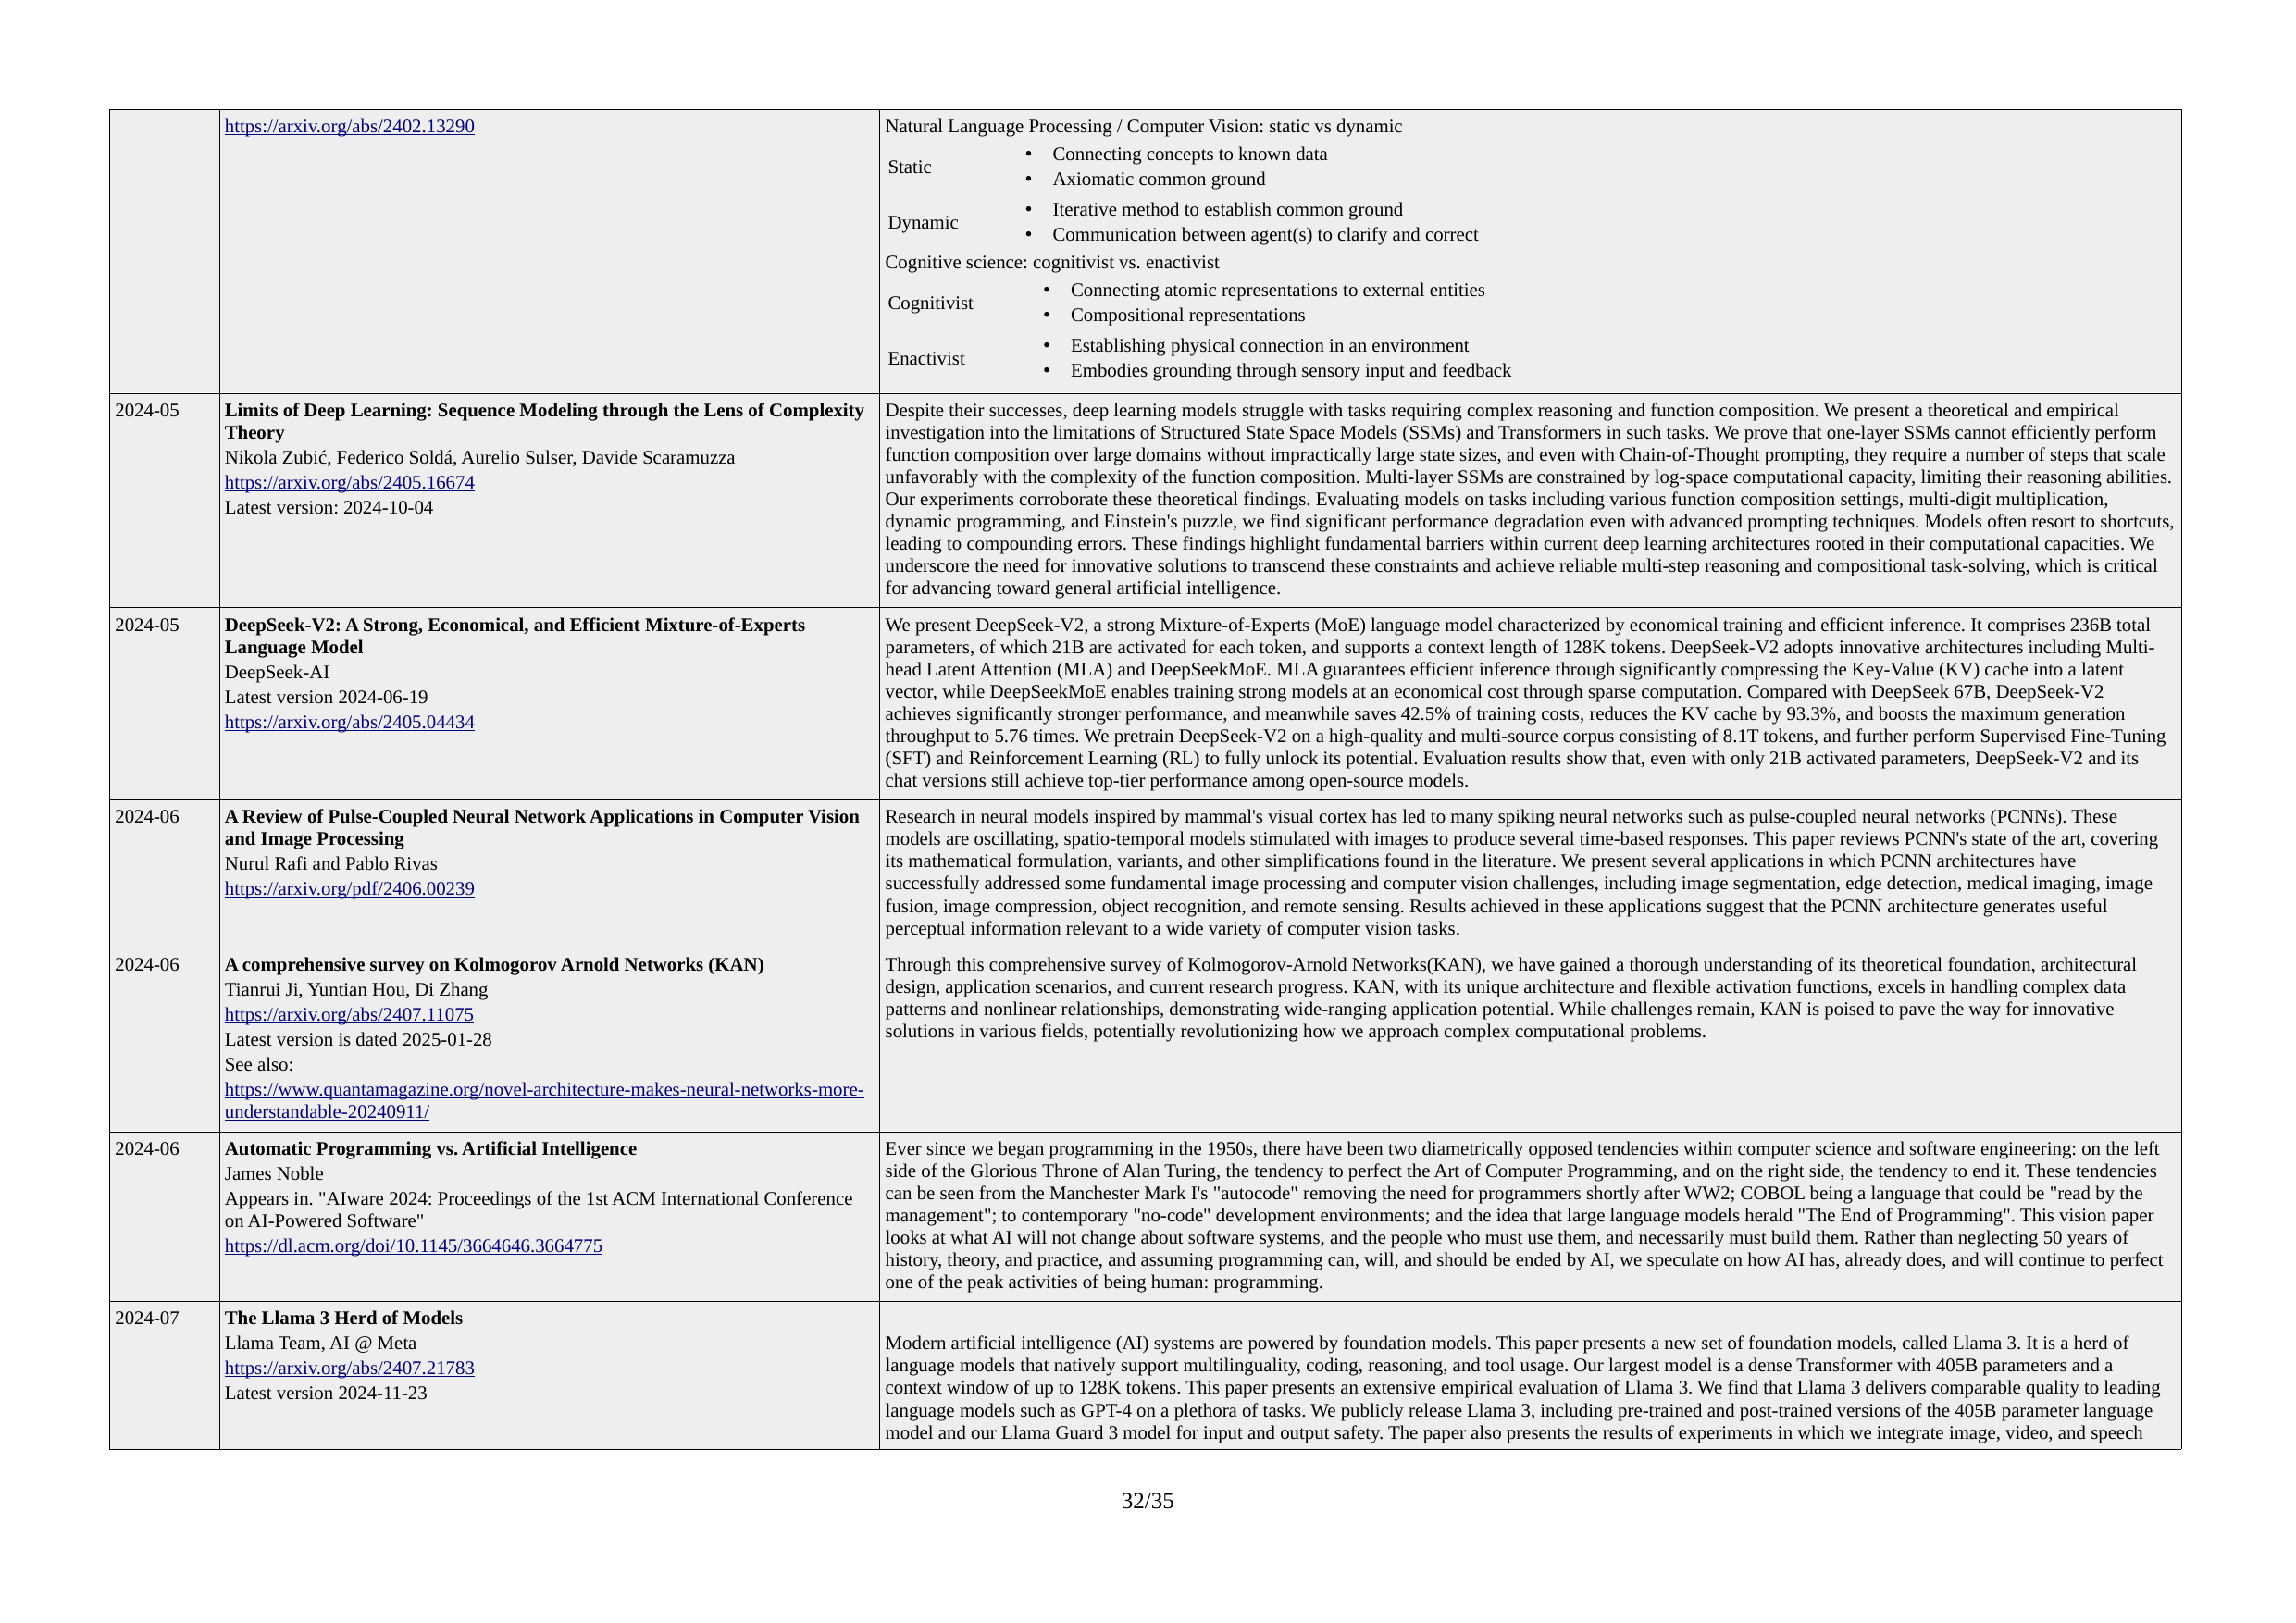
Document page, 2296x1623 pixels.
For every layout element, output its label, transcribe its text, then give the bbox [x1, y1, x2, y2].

table_cell Enactivist [885, 332, 999, 387]
table_cell Iterative method to establish common ground Communication between agent(s) to clarify and correct [982, 195, 1576, 251]
table_header Static [885, 140, 982, 195]
table_cell Research in neural models inspired by mammal's visual cortex has led to many spiking neural networks such as pulse-coupled neural networks (PCNNs). These models are oscillating, spatio-temporal models stimulated with images to produce several time-based responses. This paper reviews PCNN's state of the art, covering its mathematical formulation, variants, and other simplifications found in the literature. We present several applications in which PCNN architectures have successfully addressed some fundamental image processing and computer vision challenges, including image segmentation, edge detection, medical imaging, image fusion, image compression, object recognition, and remote sensing. Results achieved in these applications suggest that the PCNN architecture generates useful perceptual information relevant to a wide variety of computer vision tasks. [880, 800, 2181, 948]
table_cell Natural Language Processing / Computer Vision: static vs dynamic Cognitive science: cognitivist vs. enactivist [880, 110, 2181, 392]
table_cell 2024-06 [110, 1133, 219, 1301]
table_cell [110, 110, 219, 392]
table_cell 2024-05 [110, 608, 219, 799]
table_cell Despite their successes, deep learning models struggle with tasks requiring complex reasoning and function composition. We present a theoretical and empirical investigation into the limitations of Structured State Space Models (SSMs) and Transformers in such tasks. We prove that one-layer SSMs cannot efficiently perform function composition over large domains without impractically large state sizes, and even with Chain-of-Thought prompting, they require a number of steps that scale unfavorably with the complexity of the function composition. Multi-layer SSMs are constrained by log-space computational capacity, limiting their reasoning abilities. Our experiments corroborate these theoretical findings. Evaluating models on tasks including various function composition settings, multi-digit multiplication, dynamic programming, and Einstein's puzzle, we find significant performance degradation even with advanced prompting techniques. Models often resort to shortcuts, leading to compounding errors. These findings highlight fundamental barriers within current deep learning architectures rooted in their computational capacities. We underscore the need for innovative solutions to transcend these constraints and achieve reliable multi-step reasoning and compositional task-solving, which is critical for advancing toward general artificial intelligence. [880, 394, 2181, 607]
table_cell 2024-07 [110, 1302, 219, 1449]
table_header Cognitivist [885, 277, 999, 331]
table_cell A Review of Pulse-Coupled Neural Network Applications in Computer Vision and Image Processing Nurul Rafi and Pablo Rivas https://arxiv.org/pdf/2406.00239 [220, 800, 879, 948]
table_cell 2024-05 [110, 394, 219, 607]
table_cell 🦉 Modern artificial intelligence (AI) systems are powered by foundation models. This paper presents a new set of foundation models, called Llama 3. It is a herd of language models that natively support multilinguality, coding, reasoning, and tool usage. Our largest model is a dense Transformer with 405B parameters and a context window of up to 128K tokens. This paper presents an extensive empirical evaluation of Llama 3. We find that Llama 3 delivers comparable quality to leading language models such as GPT-4 on a plethora of tasks. We publicly release Llama 3, including pre-trained and post-trained versions of the 405B parameter language model and our Llama Guard 3 model for input and output safety. The paper also presents the results of experiments in which we integrate image, video, and speech [880, 1302, 2181, 1449]
table_header Connecting atomic representations to external entities Compositional representations [999, 277, 1612, 331]
table_cell Establishing physical connection in an environment Embodies grounding through sensory input and feedback [999, 332, 1612, 387]
table_cell Through this comprehensive survey of Kolmogorov-Arnold Networks(KAN), we have gained a thorough understanding of its theoretical foundation, architectural design, application scenarios, and current research progress. KAN, with its unique architecture and flexible activation functions, excels in handling complex data patterns and nonlinear relationships, demonstrating wide-ranging application potential. While challenges remain, KAN is poised to pave the way for innovative solutions in various fields, potentially revolutionizing how we approach complex computational problems. [880, 948, 2181, 1131]
table_cell https://arxiv.org/abs/2402.13290 [220, 110, 879, 392]
table_cell Ever since we began programming in the 1950s, there have been two diametrically opposed tendencies within computer science and software engineering: on the left side of the Glorious Throne of Alan Turing, the tendency to perfect the Art of Computer Programming, and on the right side, the tendency to end it. These tendencies can be seen from the Manchester Mark I's "autocode" removing the need for programmers shortly after WW2; COBOL being a language that could be "read by the management"; to contemporary "no-code" development environments; and the idea that large language models herald "The End of Programming". This vision paper looks at what AI will not change about software systems, and the people who must use them, and necessarily must build them. Rather than neglecting 50 years of history, theory, and practice, and assuming programming can, will, and should be ended by AI, we speculate on how AI has, already does, and will continue to perfect one of the peak activities of being human: programming. [880, 1133, 2181, 1301]
table_cell 2024-06 📘 [110, 948, 219, 1131]
table_cell DeepSeek-V2: A Strong, Economical, and Efficient Mixture-of-Experts Language Model DeepSeek-AI Latest version 2024-06-19 https://arxiv.org/abs/2405.04434 [220, 608, 879, 799]
table_header Connecting concepts to known data Axiomatic common ground [982, 140, 1576, 195]
table_cell Dynamic [885, 195, 982, 251]
table_cell Automatic Programming vs. Artificial Intelligence James Noble Appears in. "AIware 2024: Proceedings of the 1st ACM International Conference on AI-Powered Software" https://dl.acm.org/doi/10.1145/3664646.3664775 [220, 1133, 879, 1301]
table_cell We present DeepSeek-V2, a strong Mixture-of-Experts (MoE) language model characterized by economical training and efficient inference. It comprises 236B total parameters, of which 21B are activated for each token, and supports a context length of 128K tokens. DeepSeek-V2 adopts innovative architectures including Multi-head Latent Attention (MLA) and DeepSeekMoE. MLA guarantees efficient inference through significantly compressing the Key-Value (KV) cache into a latent vector, while DeepSeekMoE enables training strong models at an economical cost through sparse computation. Compared with DeepSeek 67B, DeepSeek-V2 achieves significantly stronger performance, and meanwhile saves 42.5% of training costs, reduces the KV cache by 93.3%, and boosts the maximum generation throughput to 5.76 times. We pretrain DeepSeek-V2 on a high-quality and multi-source corpus consisting of 8.1T tokens, and further perform Supervised Fine-Tuning (SFT) and Reinforcement Learning (RL) to fully unlock its potential. Evaluation results show that, even with only 21B activated parameters, DeepSeek-V2 and its chat versions still achieve top-tier performance among open-source models. [880, 608, 2181, 799]
table_cell A comprehensive survey on Kolmogorov Arnold Networks (KAN) Tianrui Ji, Yuntian Hou, Di Zhang https://arxiv.org/abs/2407.11075 Latest version is dated 2025-01-28 See also: https://www.quantamagazine.org/novel-architecture-makes-neural-networks-more-understandable-20240911/ [220, 948, 879, 1131]
table_cell 2024-06 📘 [110, 800, 219, 948]
table_cell Limits of Deep Learning: Sequence Modeling through the Lens of Complexity Theory Nikola Zubić, Federico Soldá, Aurelio Sulser, Davide Scaramuzza https://arxiv.org/abs/2405.16674 Latest version: 2024-10-04 [220, 394, 879, 607]
table_cell The Llama 3 Herd of Models Llama Team, AI @ Meta https://arxiv.org/abs/2407.21783 Latest version 2024-11-23 [220, 1302, 879, 1449]
